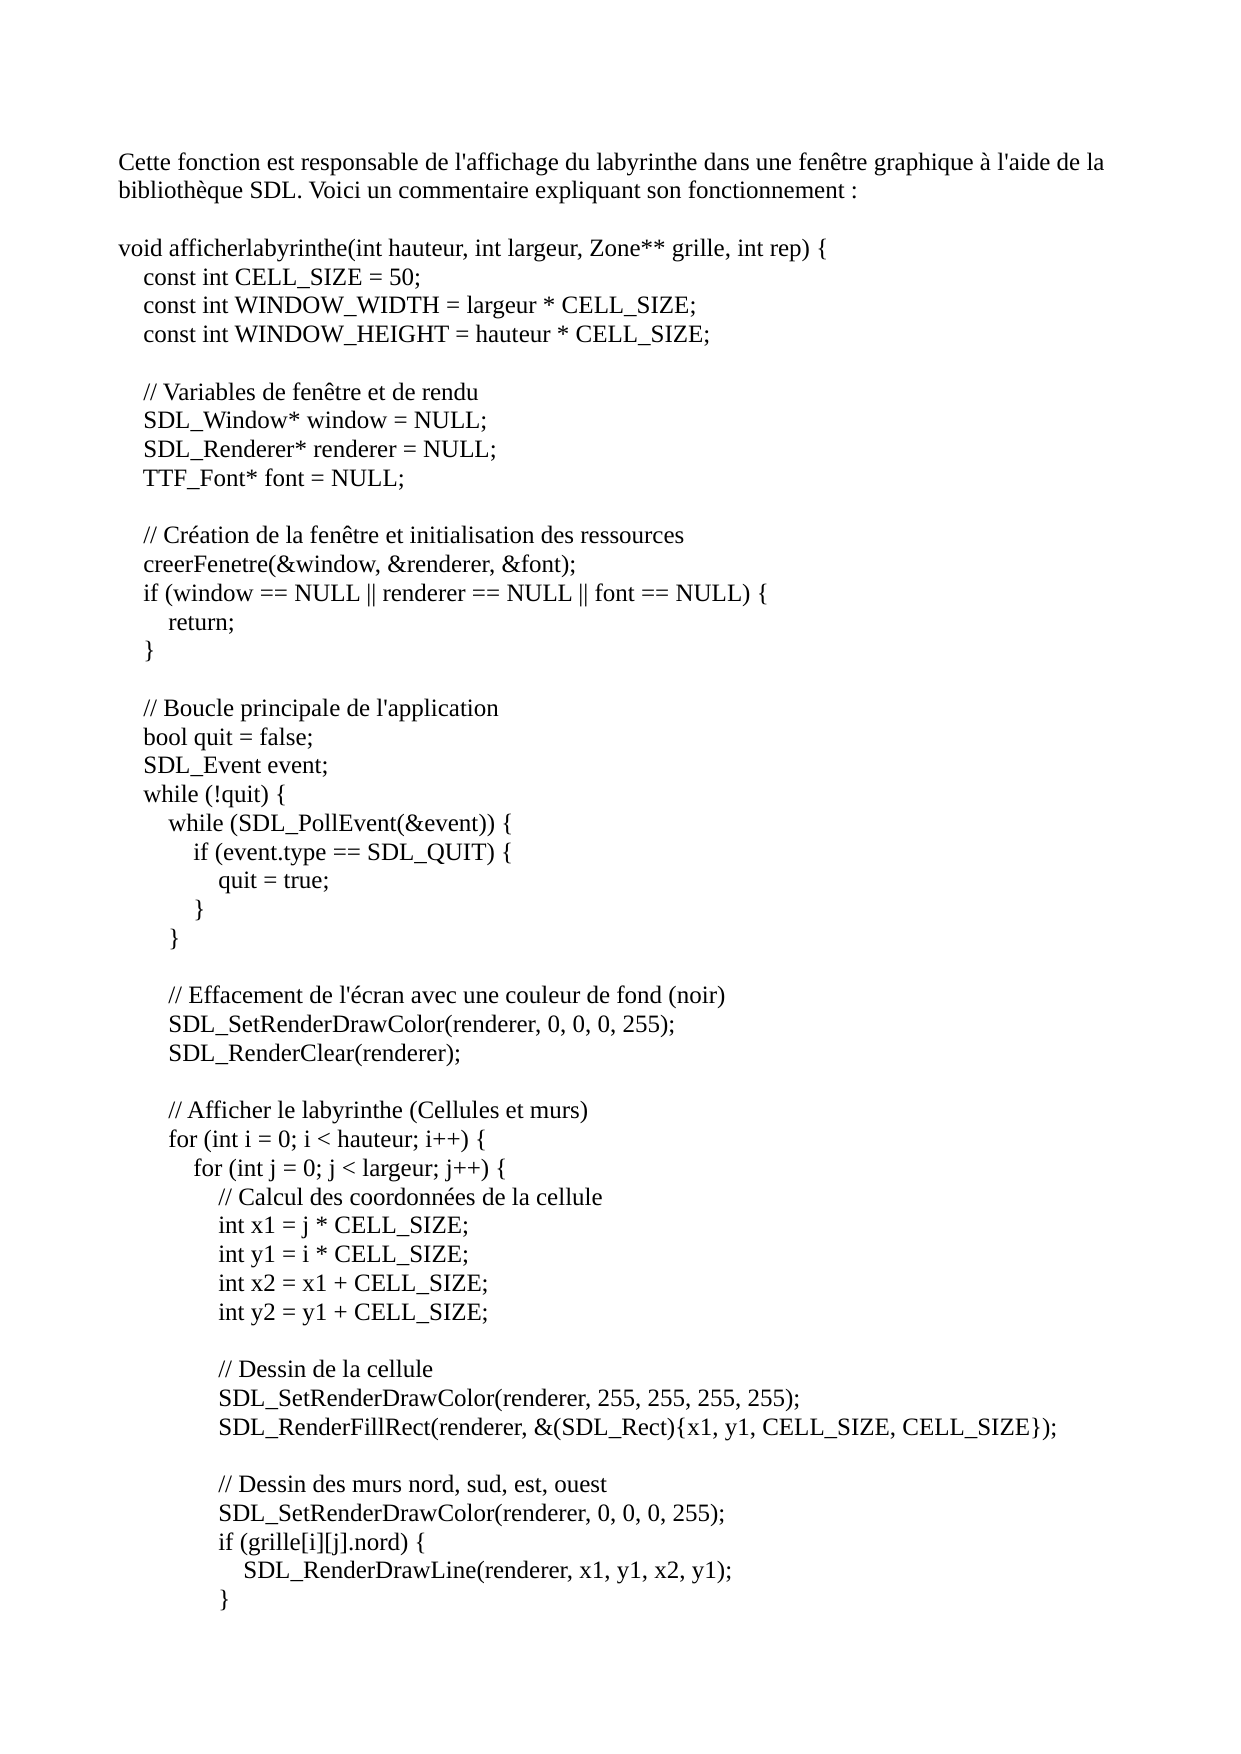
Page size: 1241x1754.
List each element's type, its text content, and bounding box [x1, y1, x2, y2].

text SDL_Event event; [118, 751, 1122, 779]
text SDL_SetRenderDrawColor(renderer, 0, 0, 0, 255); [118, 1009, 1122, 1038]
text const int WINDOW_WIDTH = largeur * CELL_SIZE; [118, 291, 1122, 319]
text // Dessin de la cellule [118, 1354, 1122, 1383]
text void afficherlabyrinthe(int hauteur, int largeur, Zone** grille, int rep) { [118, 233, 1122, 262]
text SDL_Window* window = NULL; [118, 406, 1122, 434]
text if (grille[i][j].nord) { [118, 1527, 1122, 1556]
text SDL_SetRenderDrawColor(renderer, 0, 0, 0, 255); [118, 1498, 1122, 1527]
text bool quit = false; [118, 722, 1122, 751]
text } [118, 894, 1122, 923]
text SDL_RenderFillRect(renderer, &(SDL_Rect){x1, y1, CELL_SIZE, CELL_SIZE}); [118, 1412, 1122, 1441]
text int y1 = i * CELL_SIZE; [118, 1239, 1122, 1268]
text } [118, 923, 1122, 952]
text int x1 = j * CELL_SIZE; [118, 1211, 1122, 1239]
text // Effacement de l'écran avec une couleur de fond (noir) [118, 981, 1122, 1009]
text if (event.type == SDL_QUIT) { [118, 837, 1122, 866]
text Cette fonction est responsable de l'affichage du labyrinthe dans une fenêtre graphique à l'aide de la bibliothèque SDL. Voici un commentaire expliquant son fonctionnement : [118, 147, 1122, 204]
text // Création de la fenêtre et initialisation des ressources [118, 521, 1122, 549]
text while (SDL_PollEvent(&event)) { [118, 808, 1122, 837]
text int x2 = x1 + CELL_SIZE; [118, 1268, 1122, 1297]
text SDL_RenderClear(renderer); [118, 1038, 1122, 1067]
text return; [118, 607, 1122, 636]
text SDL_Renderer* renderer = NULL; [118, 434, 1122, 463]
text } [118, 636, 1122, 664]
text for (int i = 0; i < hauteur; i++) { [118, 1124, 1122, 1153]
text creerFenetre(&window, &renderer, &font); [118, 549, 1122, 578]
text SDL_SetRenderDrawColor(renderer, 255, 255, 255, 255); [118, 1383, 1122, 1412]
text quit = true; [118, 866, 1122, 894]
text TTF_Font* font = NULL; [118, 463, 1122, 492]
text SDL_RenderDrawLine(renderer, x1, y1, x2, y1); [118, 1556, 1122, 1584]
text // Dessin des murs nord, sud, est, ouest [118, 1469, 1122, 1498]
text const int CELL_SIZE = 50; [118, 262, 1122, 291]
text int y2 = y1 + CELL_SIZE; [118, 1297, 1122, 1326]
text const int WINDOW_HEIGHT = hauteur * CELL_SIZE; [118, 319, 1122, 348]
text // Calcul des coordonnées de la cellule [118, 1182, 1122, 1211]
text } [118, 1584, 1122, 1613]
text while (!quit) { [118, 779, 1122, 808]
text for (int j = 0; j < largeur; j++) { [118, 1153, 1122, 1182]
text // Afficher le labyrinthe (Cellules et murs) [118, 1096, 1122, 1124]
text // Variables de fenêtre et de rendu [118, 377, 1122, 406]
text if (window == NULL || renderer == NULL || font == NULL) { [118, 578, 1122, 607]
text // Boucle principale de l'application [118, 693, 1122, 722]
